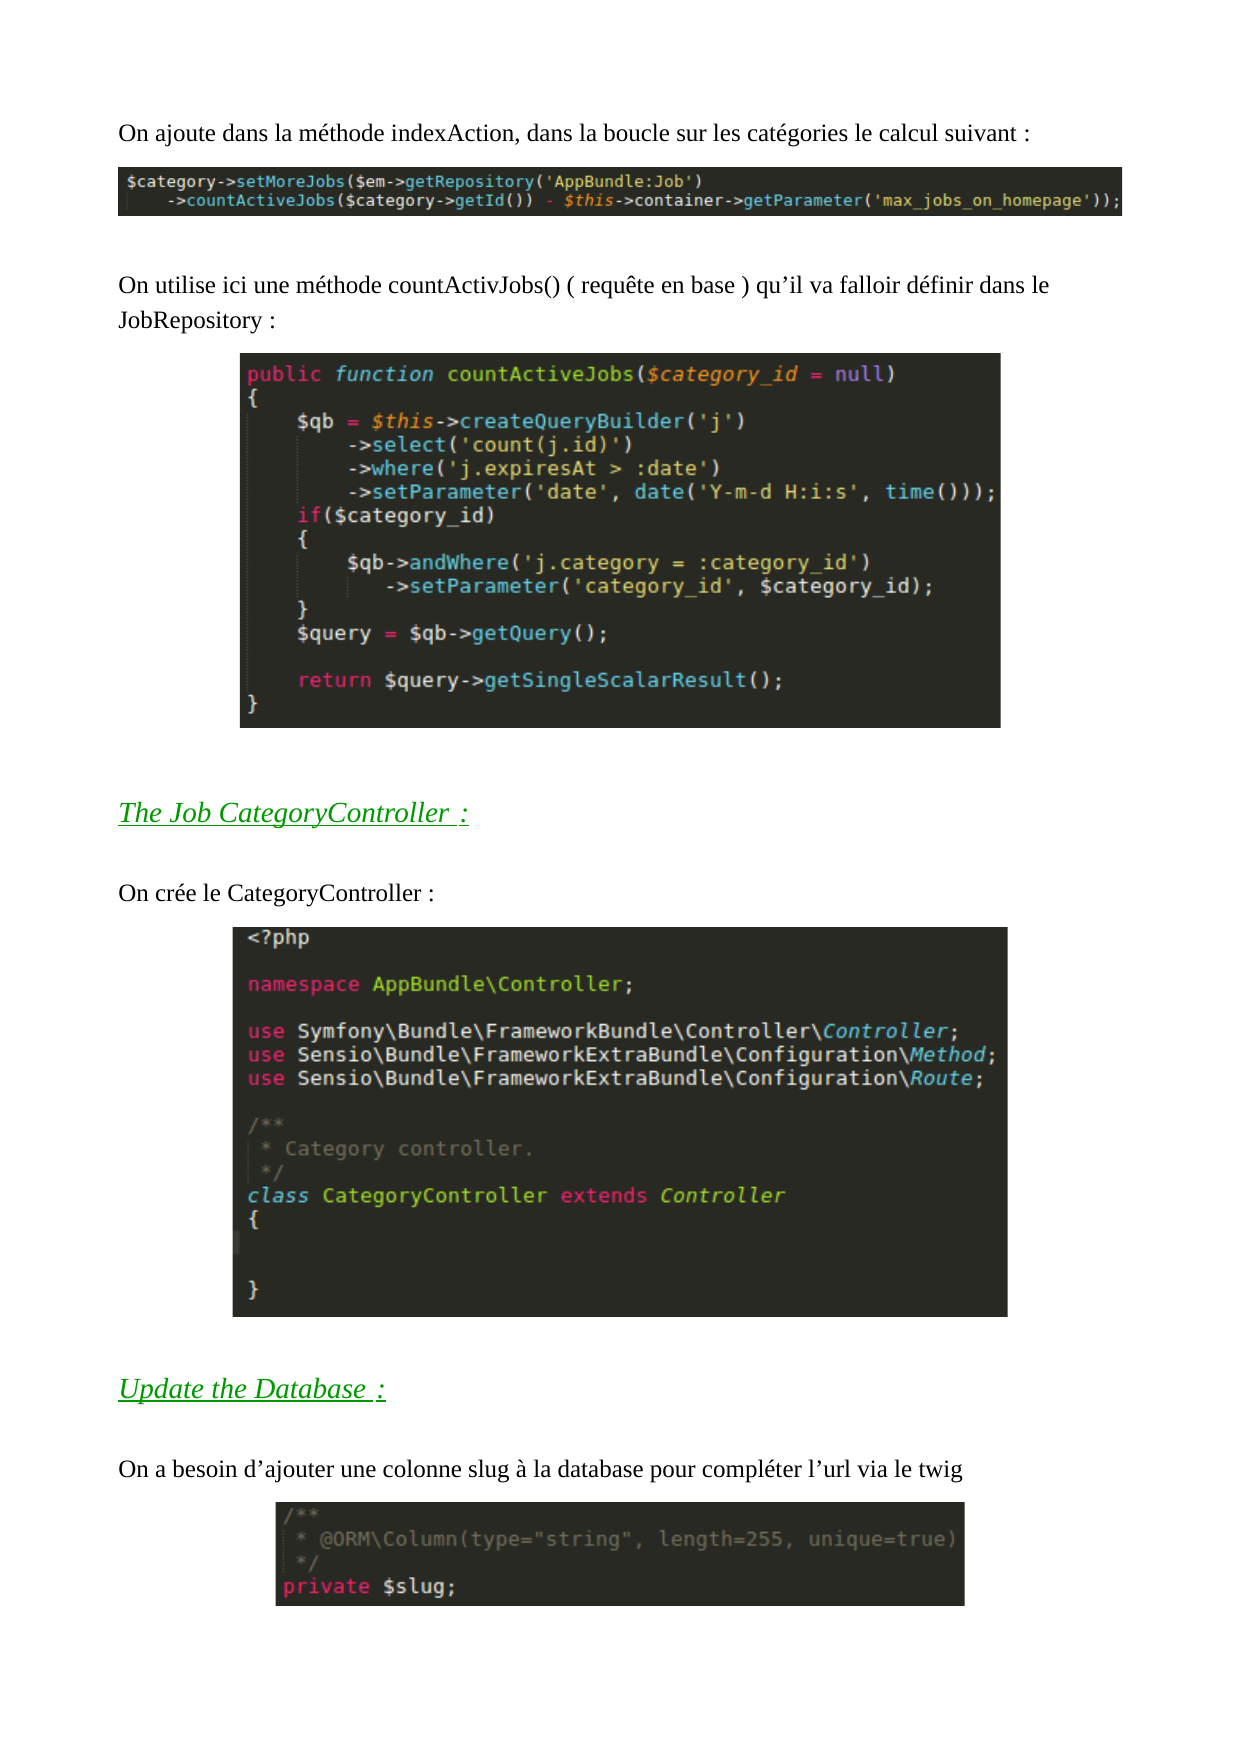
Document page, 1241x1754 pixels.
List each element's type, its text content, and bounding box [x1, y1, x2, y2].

text On crée le CategoryController : [118, 878, 1122, 907]
text On a besoin d’ajouter une colonne slug à la database pour compléter l’url via le twig [118, 1454, 1122, 1482]
text The Job CategoryController : [118, 796, 1122, 829]
picture [118, 167, 1123, 216]
picture [239, 353, 1001, 728]
text On ajoute dans la méthode indexAction, dans la boucle sur les catégories le calcul suivant : [118, 118, 1122, 147]
text On utilise ici une méthode countActivJobs() ( requête en base ) qu’il va falloir définir dans le JobRepository : [118, 270, 1122, 334]
picture [275, 1502, 965, 1606]
picture [232, 927, 1008, 1317]
text Update the Database : [118, 1371, 1122, 1404]
